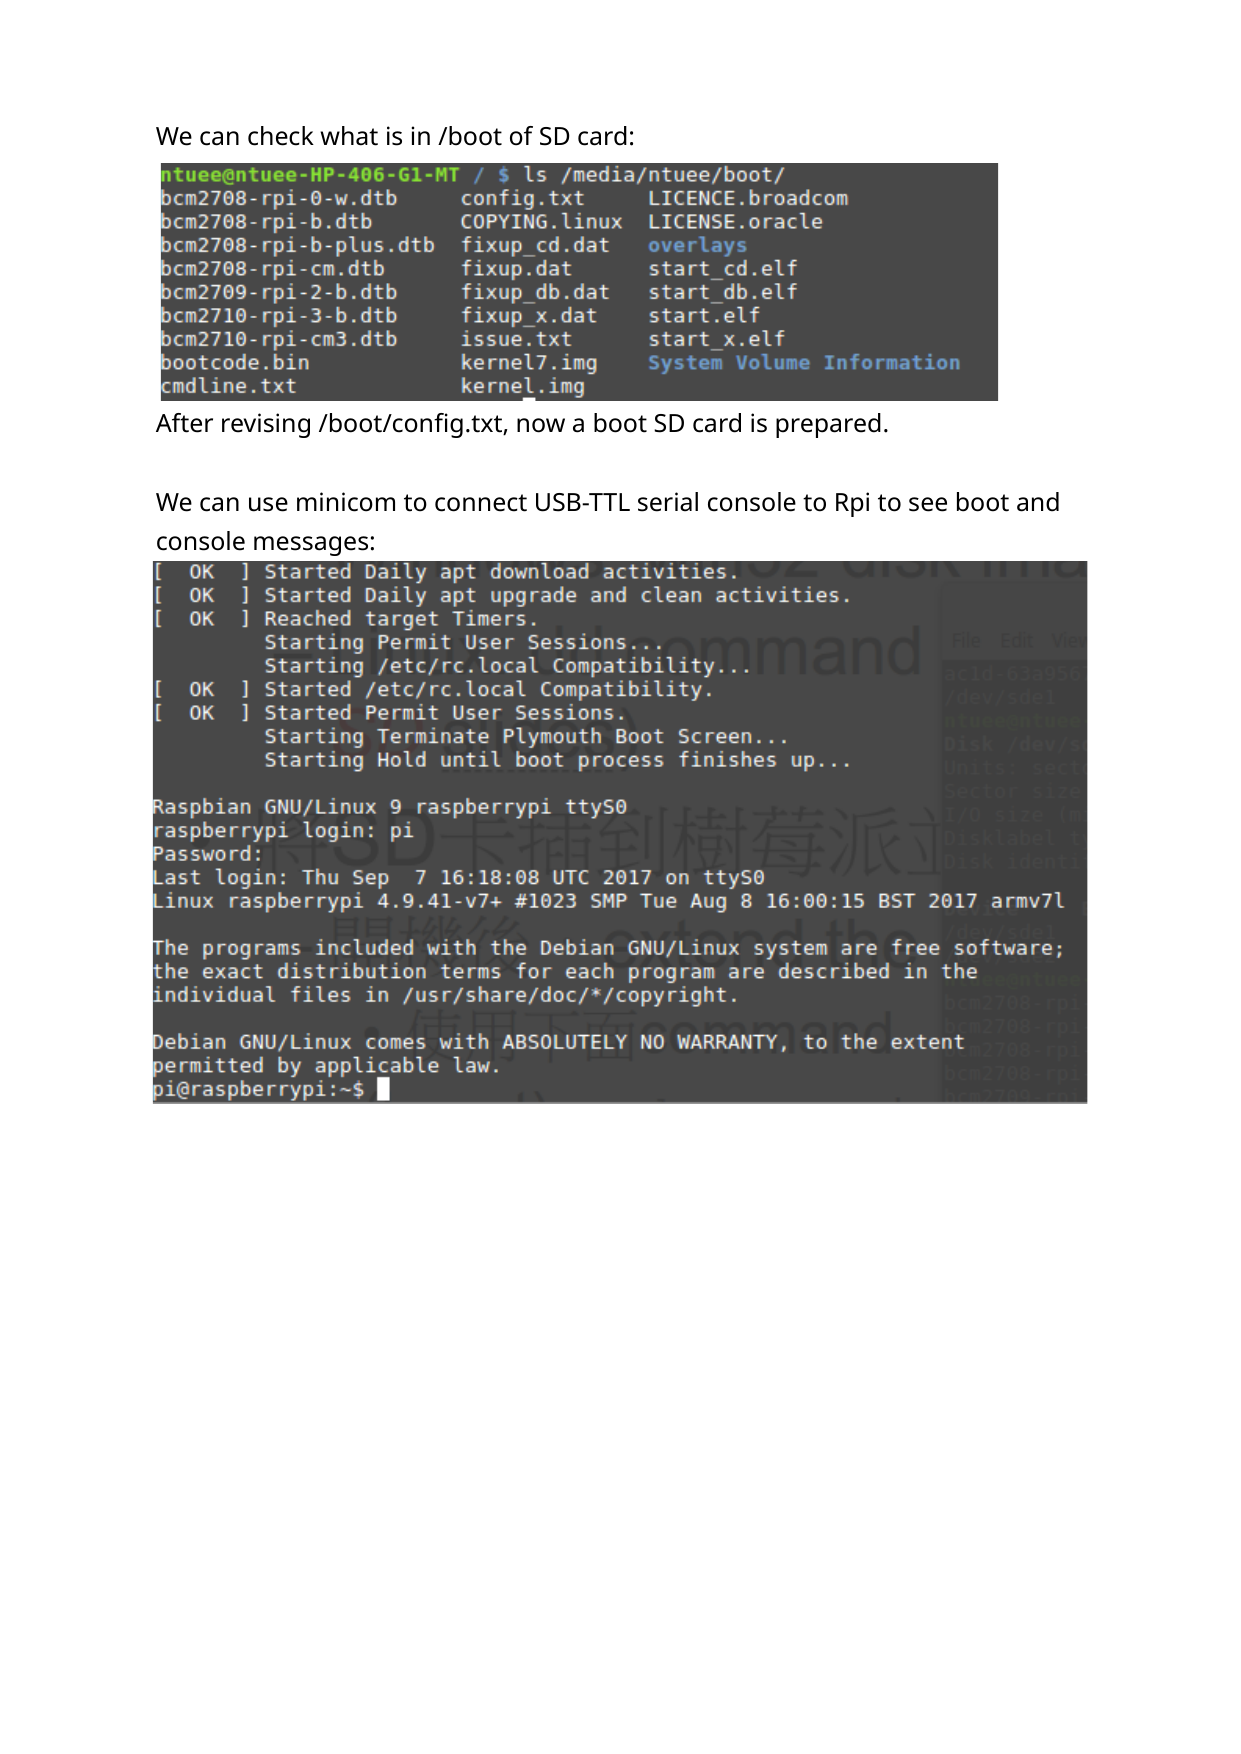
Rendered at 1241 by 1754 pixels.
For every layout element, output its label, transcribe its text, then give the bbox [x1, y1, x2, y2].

text We can use minicom to connect USB-TTL serial console to Rpi to see boot and console messages: [156, 484, 1122, 558]
picture [152, 561, 1088, 1104]
text We can check what is in /boot of SD card: [156, 118, 1122, 152]
text After revising /boot/config.txt, now a boot SD card is prepared. [156, 157, 1122, 440]
picture [160, 163, 999, 401]
